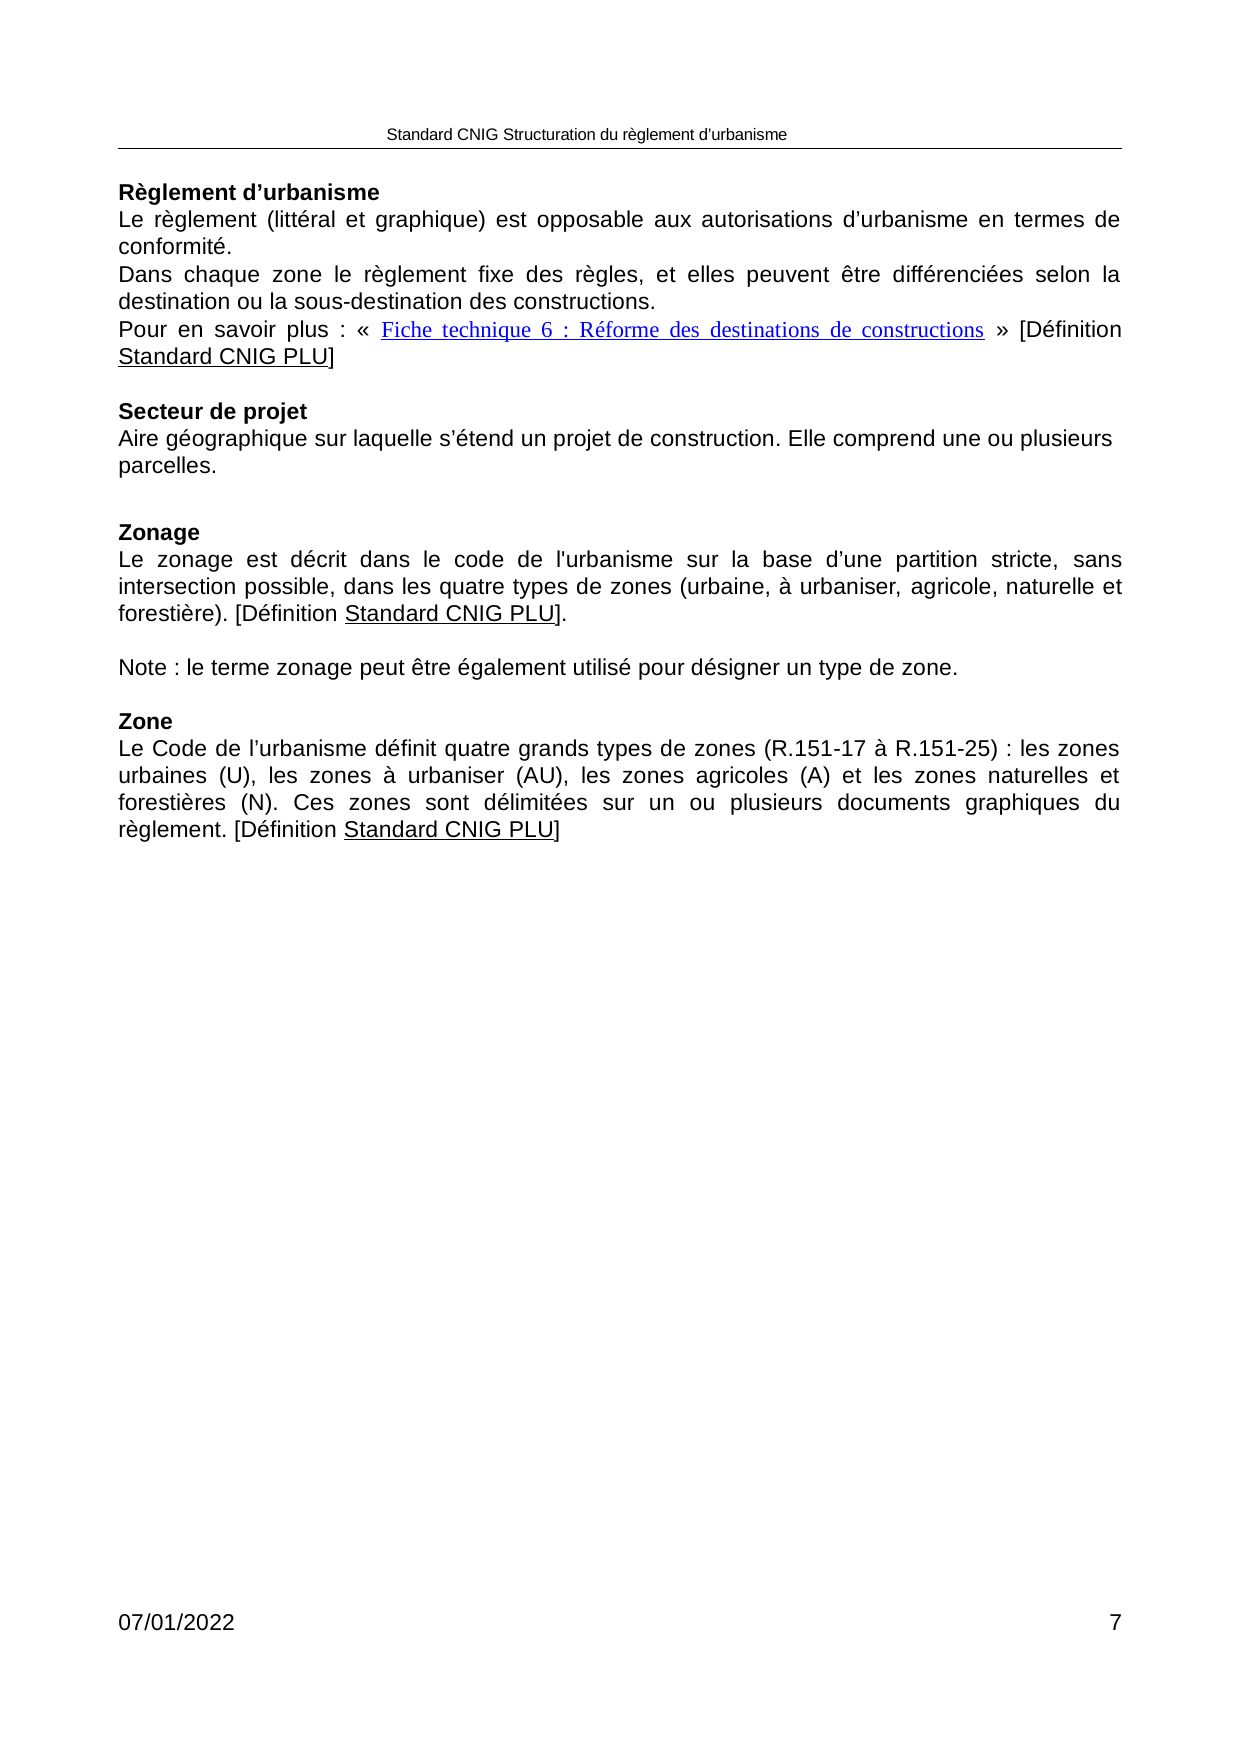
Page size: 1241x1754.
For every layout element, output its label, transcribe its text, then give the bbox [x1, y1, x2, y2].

text Dans chaque zone le règlement fixe des règles, et elles peuvent être différenciées selon la destination ou la sous-destination des constructions. [118, 260, 1122, 314]
text Note : le terme zonage peut être également utilisé pour désigner un type de zone. [118, 653, 1122, 680]
text Pour en savoir plus : « Fiche technique 6 : Réforme des destinations de constructions » [Définition Standard CNIG PLU] [118, 315, 1122, 369]
text Le zonage est décrit dans le code de l'urbanisme sur la base d’une partition stricte, sans intersection possible, dans les quatre types de zones (urbaine, à urbaniser, agricole, naturelle et forestière). [Définition Standard CNIG PLU]. [118, 545, 1122, 626]
text Le règlement (littéral et graphique) est opposable aux autorisations d’urbanisme en termes de conformité. [118, 206, 1122, 260]
subtitle Zone [118, 707, 1122, 734]
subtitle Règlement d’urbanisme [118, 178, 1122, 206]
subtitle Zonage [118, 518, 1122, 545]
subtitle Secteur de projet [118, 397, 1122, 424]
text Aire géographique sur laquelle s’étend un projet de construction. Elle comprend une ou plusieurs parcelles. [118, 424, 1122, 478]
text Le Code de l’urbanisme définit quatre grands types de zones (R.151-17 à R.151-25) : les zones urbaines (U), les zones à urbaniser (AU), les zones agricoles (A) et les zones naturelles et forestières (N). Ces zones sont délimitées sur un ou plusieurs documents graphiques du règlement. [Définition Standard CNIG PLU] [118, 734, 1122, 843]
